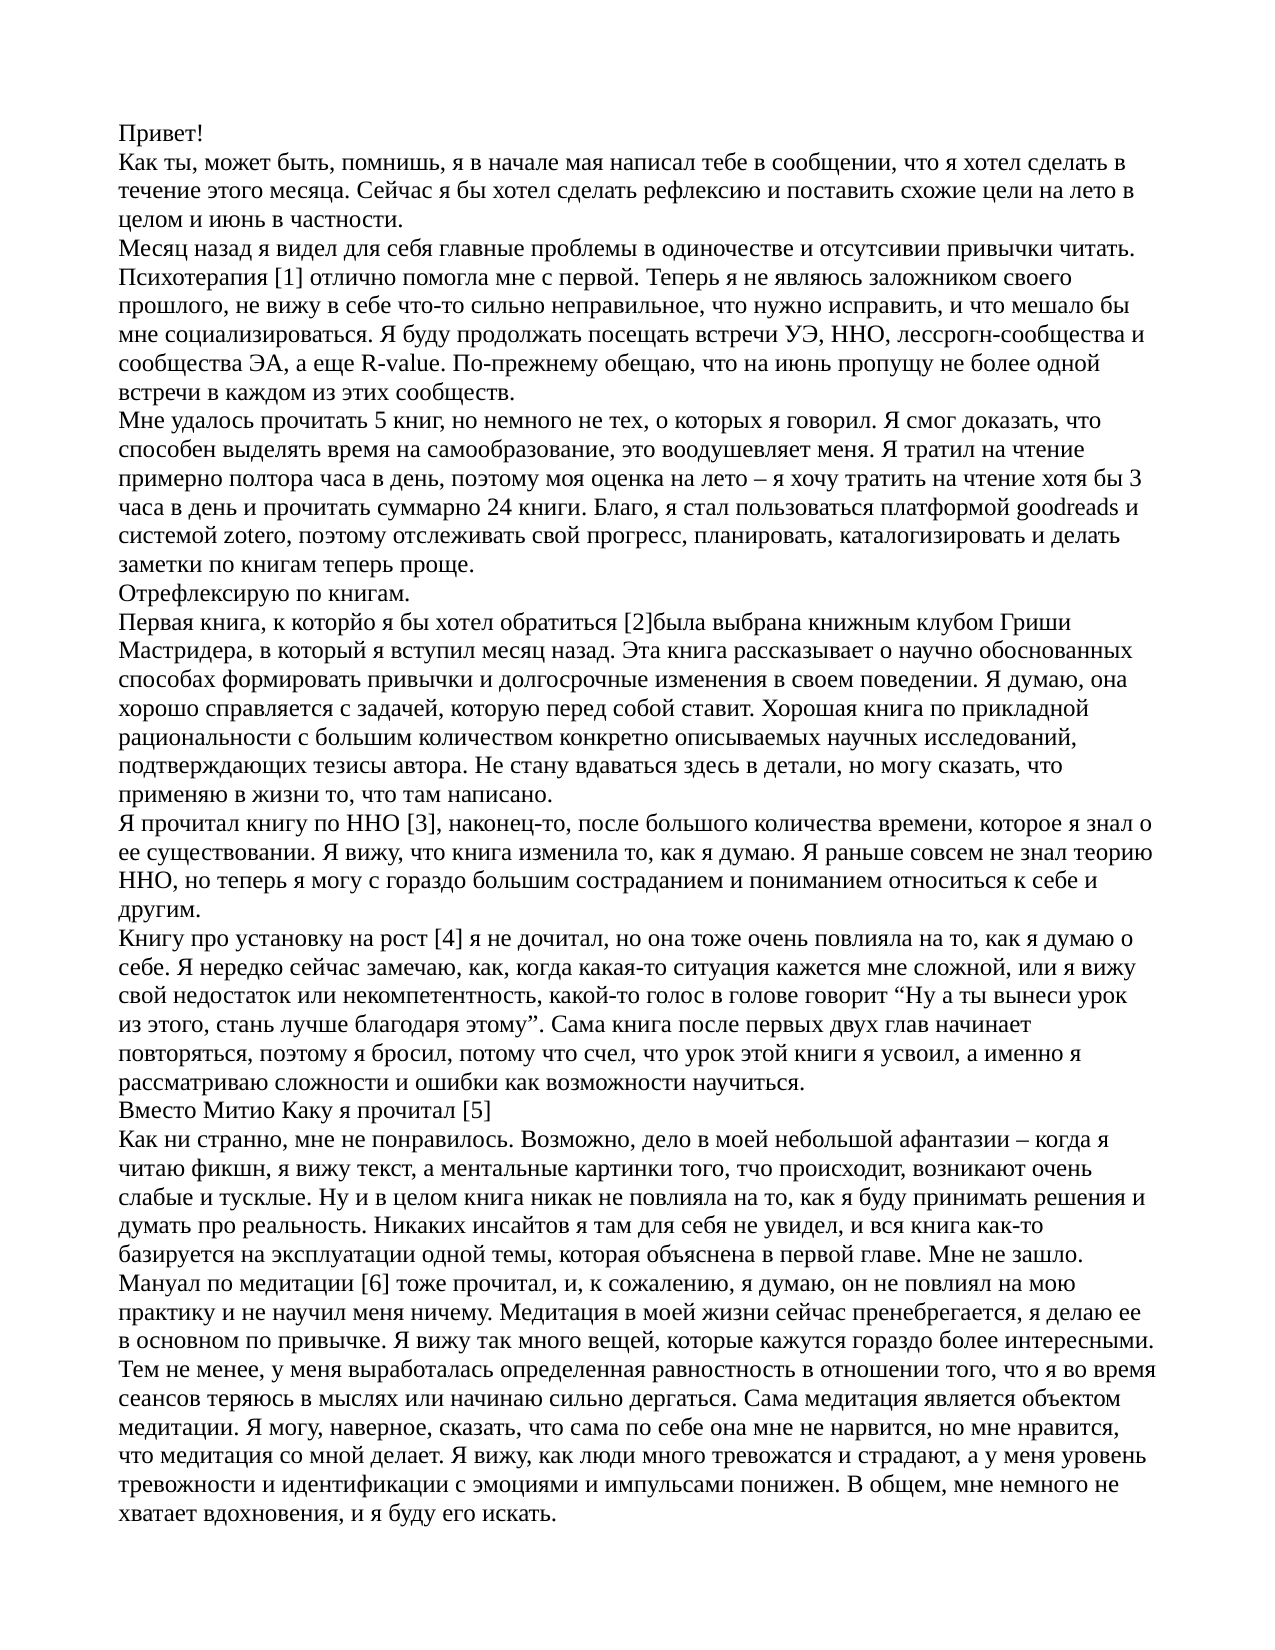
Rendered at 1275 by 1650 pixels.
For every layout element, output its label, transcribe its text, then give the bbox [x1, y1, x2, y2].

text Привет! [118, 118, 1157, 147]
text Вместо Митио Каку я прочитал [5] [118, 1096, 1157, 1124]
text Книгу про установку на рост [4] я не дочитал, но она тоже очень повлияла на то, как я думаю о себе. Я нередко сейчас замечаю, как, когда какая-то ситуация кажется мне сложной, или я вижу свой недостаток или некомпетентность, какой-то голос в голове говорит “Ну а ты вынеси урок из этого, стань лучше благодаря этому”. Сама книга после первых двух глав начинает повторяться, поэтому я бросил, потому что счел, что урок этой книги я усвоил, а именно я рассматриваю сложности и ошибки как возможности научиться. [118, 923, 1157, 1096]
text Первая книга, к которйо я бы хотел обратиться [2]была выбрана книжным клубом Гриши Мастридера, в который я вступил месяц назад. Эта книга рассказывает о научно обоснованных способах формировать привычки и долгосрочные изменения в своем поведении. Я думаю, она хорошо справляется с задачей, которую перед собой ставит. Хорошая книга по прикладной рациональности с большим количеством конкретно описываемых научных исследований, подтверждающих тезисы автора. Не стану вдаваться здесь в детали, но могу сказать, что применяю в жизни то, что там написано. [118, 607, 1157, 808]
text Мануал по медитации [6] тоже прочитал, и, к сожалению, я думаю, он не повлиял на мою практику и не научил меня ничему. Медитация в моей жизни сейчас пренебрегается, я делаю ее в основном по привычке. Я вижу так много вещей, которые кажутся гораздо более интересными. Тем не менее, у меня выработалась определенная равностность в отношении того, что я во время сеансов теряюсь в мыслях или начинаю сильно дергаться. Сама медитация является объектом медитации. Я могу, наверное, сказать, что сама по себе она мне не нарвится, но мне нравится, что медитация со мной делает. Я вижу, как люди много тревожатся и страдают, а у меня уровень тревожности и идентификации с эмоциями и импульсами понижен. В общем, мне немного не хватает вдохновения, и я буду его искать. [118, 1268, 1157, 1527]
text Как ни странно, мне не понравилось. Возможно, дело в моей небольшой афантазии – когда я читаю фикшн, я вижу текст, а ментальные картинки того, тчо происходит, возникают очень слабые и тусклые. Ну и в целом книга никак не повлияла на то, как я буду принимать решения и думать про реальность. Никаких инсайтов я там для себя не увидел, и вся книга как-то базируется на эксплуатации одной темы, которая объяснена в первой главе. Мне не зашло. [118, 1124, 1157, 1268]
text Как ты, может быть, помнишь, я в начале мая написал тебе в сообщении, что я хотел сделать в течение этого месяца. Сейчас я бы хотел сделать рефлексию и поставить схожие цели на лето в целом и июнь в частности. [118, 147, 1157, 233]
text Отрефлексирую по книгам. [118, 578, 1157, 607]
text Я прочитал книгу по ННО [3], наконец-то, после большого количества времени, которое я знал о ее существовании. Я вижу, что книга изменила то, как я думаю. Я раньше совсем не знал теорию ННО, но теперь я могу с гораздо большим состраданием и пониманием относиться к себе и другим. [118, 808, 1157, 923]
text Месяц назад я видел для себя главные проблемы в одиночестве и отсутсивии привычки читать. Психотерапия [1] отлично помогла мне с первой. Теперь я не являюсь заложником своего прошлого, не вижу в себе что-то сильно неправильное, что нужно исправить, и что мешало бы мне социализироваться. Я буду продолжать посещать встречи УЭ, ННО, лессрогн-сообщества и сообщества ЭА, а еще R-value. По-прежнему обещаю, что на июнь пропущу не более одной встречи в каждом из этих сообществ. [118, 233, 1157, 406]
text Мне удалось прочитать 5 книг, но немного не тех, о которых я говорил. Я смог доказать, что способен выделять время на самообразование, это воодушевляет меня. Я тратил на чтение примерно полтора часа в день, поэтому моя оценка на лето – я хочу тратить на чтение хотя бы 3 часа в день и прочитать суммарно 24 книги. Благо, я стал пользоваться платформой goodreads и системой zotero, поэтому отслеживать свой прогресс, планировать, каталогизировать и делать заметки по книгам теперь проще. [118, 406, 1157, 578]
